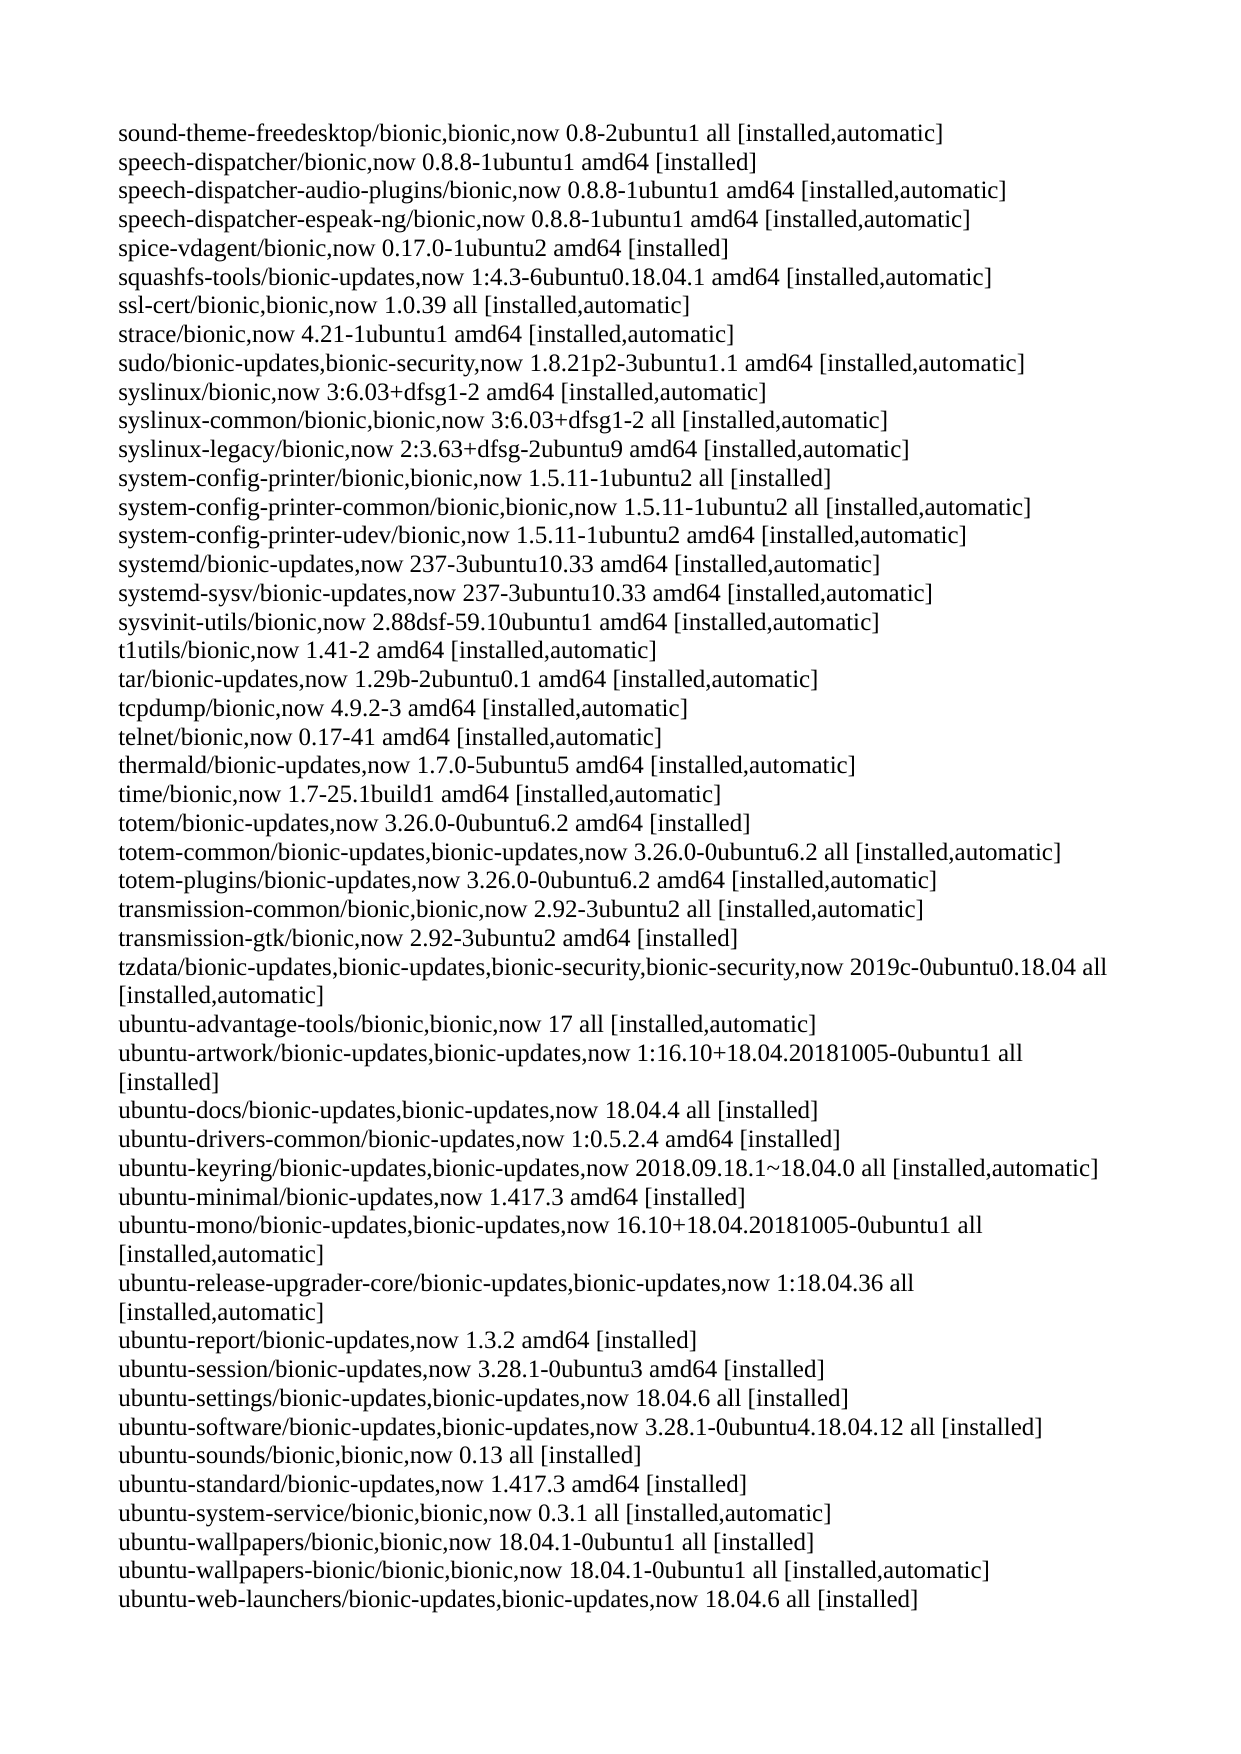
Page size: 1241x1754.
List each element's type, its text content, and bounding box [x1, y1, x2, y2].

text tcpdump/bionic,now 4.9.2-3 amd64 [installed,automatic] [118, 693, 1122, 722]
text ubuntu-settings/bionic-updates,bionic-updates,now 18.04.6 all [installed] [118, 1383, 1122, 1412]
text systemd-sysv/bionic-updates,now 237-3ubuntu10.33 amd64 [installed,automatic] [118, 578, 1122, 607]
text sudo/bionic-updates,bionic-security,now 1.8.21p2-3ubuntu1.1 amd64 [installed,automatic] [118, 348, 1122, 377]
text syslinux-common/bionic,bionic,now 3:6.03+dfsg1-2 all [installed,automatic] [118, 406, 1122, 434]
text ubuntu-drivers-common/bionic-updates,now 1:0.5.2.4 amd64 [installed] [118, 1124, 1122, 1153]
text system-config-printer-common/bionic,bionic,now 1.5.11-1ubuntu2 all [installed,automatic] [118, 492, 1122, 521]
text ubuntu-artwork/bionic-updates,bionic-updates,now 1:16.10+18.04.20181005-0ubuntu1 all [installed] [118, 1038, 1122, 1096]
text squashfs-tools/bionic-updates,now 1:4.3-6ubuntu0.18.04.1 amd64 [installed,automatic] [118, 262, 1122, 291]
text ubuntu-wallpapers/bionic,bionic,now 18.04.1-0ubuntu1 all [installed] [118, 1527, 1122, 1556]
text ubuntu-advantage-tools/bionic,bionic,now 17 all [installed,automatic] [118, 1009, 1122, 1038]
text speech-dispatcher/bionic,now 0.8.8-1ubuntu1 amd64 [installed] [118, 147, 1122, 176]
text totem-common/bionic-updates,bionic-updates,now 3.26.0-0ubuntu6.2 all [installed,automatic] [118, 837, 1122, 866]
text spice-vdagent/bionic,now 0.17.0-1ubuntu2 amd64 [installed] [118, 233, 1122, 262]
text totem/bionic-updates,now 3.26.0-0ubuntu6.2 amd64 [installed] [118, 808, 1122, 837]
text ubuntu-mono/bionic-updates,bionic-updates,now 16.10+18.04.20181005-0ubuntu1 all [installed,automatic] [118, 1211, 1122, 1268]
text speech-dispatcher-audio-plugins/bionic,now 0.8.8-1ubuntu1 amd64 [installed,automatic] [118, 176, 1122, 204]
text speech-dispatcher-espeak-ng/bionic,now 0.8.8-1ubuntu1 amd64 [installed,automatic] [118, 204, 1122, 233]
text ubuntu-keyring/bionic-updates,bionic-updates,now 2018.09.18.1~18.04.0 all [installed,automatic] [118, 1153, 1122, 1182]
text ssl-cert/bionic,bionic,now 1.0.39 all [installed,automatic] [118, 291, 1122, 319]
text tar/bionic-updates,now 1.29b-2ubuntu0.1 amd64 [installed,automatic] [118, 664, 1122, 693]
text system-config-printer/bionic,bionic,now 1.5.11-1ubuntu2 all [installed] [118, 463, 1122, 492]
text system-config-printer-udev/bionic,now 1.5.11-1ubuntu2 amd64 [installed,automatic] [118, 521, 1122, 549]
text ubuntu-wallpapers-bionic/bionic,bionic,now 18.04.1-0ubuntu1 all [installed,automatic] [118, 1556, 1122, 1584]
text sysvinit-utils/bionic,now 2.88dsf-59.10ubuntu1 amd64 [installed,automatic] [118, 607, 1122, 636]
text time/bionic,now 1.7-25.1build1 amd64 [installed,automatic] [118, 779, 1122, 808]
text strace/bionic,now 4.21-1ubuntu1 amd64 [installed,automatic] [118, 319, 1122, 348]
text telnet/bionic,now 0.17-41 amd64 [installed,automatic] [118, 722, 1122, 751]
text transmission-common/bionic,bionic,now 2.92-3ubuntu2 all [installed,automatic] [118, 894, 1122, 923]
text ubuntu-system-service/bionic,bionic,now 0.3.1 all [installed,automatic] [118, 1498, 1122, 1527]
text totem-plugins/bionic-updates,now 3.26.0-0ubuntu6.2 amd64 [installed,automatic] [118, 866, 1122, 894]
text syslinux-legacy/bionic,now 2:3.63+dfsg-2ubuntu9 amd64 [installed,automatic] [118, 434, 1122, 463]
text sound-theme-freedesktop/bionic,bionic,now 0.8-2ubuntu1 all [installed,automatic] [118, 118, 1122, 147]
text tzdata/bionic-updates,bionic-updates,bionic-security,bionic-security,now 2019c-0ubuntu0.18.04 all [installed,automatic] [118, 952, 1122, 1009]
text thermald/bionic-updates,now 1.7.0-5ubuntu5 amd64 [installed,automatic] [118, 751, 1122, 779]
text t1utils/bionic,now 1.41-2 amd64 [installed,automatic] [118, 636, 1122, 664]
text ubuntu-software/bionic-updates,bionic-updates,now 3.28.1-0ubuntu4.18.04.12 all [installed] [118, 1412, 1122, 1441]
text ubuntu-release-upgrader-core/bionic-updates,bionic-updates,now 1:18.04.36 all [installed,automatic] [118, 1268, 1122, 1326]
text ubuntu-report/bionic-updates,now 1.3.2 amd64 [installed] [118, 1326, 1122, 1354]
text ubuntu-standard/bionic-updates,now 1.417.3 amd64 [installed] [118, 1469, 1122, 1498]
text ubuntu-docs/bionic-updates,bionic-updates,now 18.04.4 all [installed] [118, 1096, 1122, 1124]
text syslinux/bionic,now 3:6.03+dfsg1-2 amd64 [installed,automatic] [118, 377, 1122, 406]
text ubuntu-session/bionic-updates,now 3.28.1-0ubuntu3 amd64 [installed] [118, 1354, 1122, 1383]
text ubuntu-minimal/bionic-updates,now 1.417.3 amd64 [installed] [118, 1182, 1122, 1211]
text ubuntu-sounds/bionic,bionic,now 0.13 all [installed] [118, 1441, 1122, 1469]
text systemd/bionic-updates,now 237-3ubuntu10.33 amd64 [installed,automatic] [118, 549, 1122, 578]
text ubuntu-web-launchers/bionic-updates,bionic-updates,now 18.04.6 all [installed] [118, 1584, 1122, 1613]
text transmission-gtk/bionic,now 2.92-3ubuntu2 amd64 [installed] [118, 923, 1122, 952]
